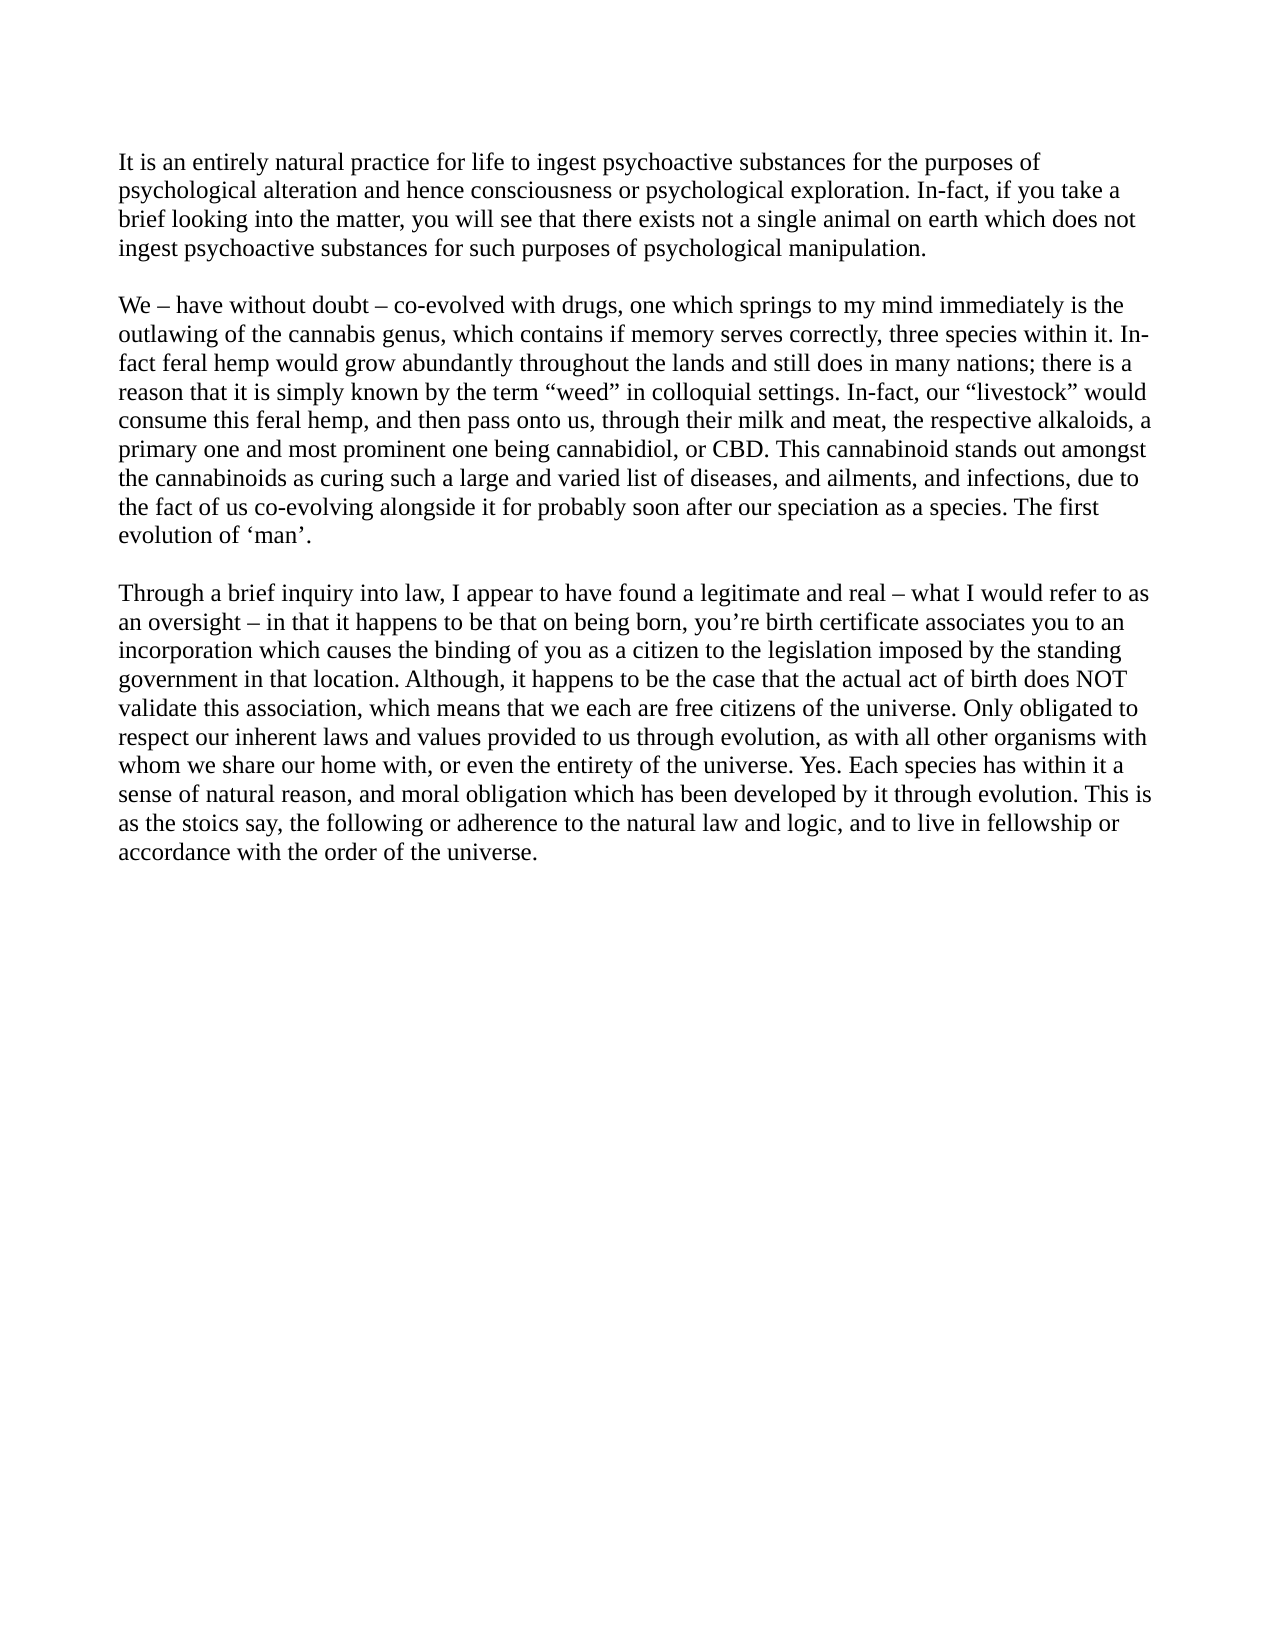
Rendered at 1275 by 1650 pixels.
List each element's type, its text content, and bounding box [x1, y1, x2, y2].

text It is an entirely natural practice for life to ingest psychoactive substances for the purposes of psychological alteration and hence consciousness or psychological exploration. In-fact, if you take a brief looking into the matter, you will see that there exists not a single animal on earth which does not ingest psychoactive substances for such purposes of psychological manipulation. [118, 147, 1157, 262]
text Through a brief inquiry into law, I appear to have found a legitimate and real – what I would refer to as an oversight – in that it happens to be that on being born, you’re birth certificate associates you to an incorporation which causes the binding of you as a citizen to the legislation imposed by the standing government in that location. Although, it happens to be the case that the actual act of birth does NOT validate this association, which means that we each are free citizens of the universe. Only obligated to respect our inherent laws and values provided to us through evolution, as with all other organisms with whom we share our home with, or even the entirety of the universe. Yes. Each species has within it a sense of natural reason, and moral obligation which has been developed by it through evolution. This is as the stoics say, the following or adherence to the natural law and logic, and to live in fellowship or accordance with the order of the universe. [118, 578, 1157, 866]
text We – have without doubt – co-evolved with drugs, one which springs to my mind immediately is the outlawing of the cannabis genus, which contains if memory serves correctly, three species within it. In-fact feral hemp would grow abundantly throughout the lands and still does in many nations; there is a reason that it is simply known by the term “weed” in colloquial settings. In-fact, our “livestock” would consume this feral hemp, and then pass onto us, through their milk and meat, the respective alkaloids, a primary one and most prominent one being cannabidiol, or CBD. This cannabinoid stands out amongst the cannabinoids as curing such a large and varied list of diseases, and ailments, and infections, due to the fact of us co-evolving alongside it for probably soon after our speciation as a species. The first evolution of ‘man’. [118, 291, 1157, 549]
